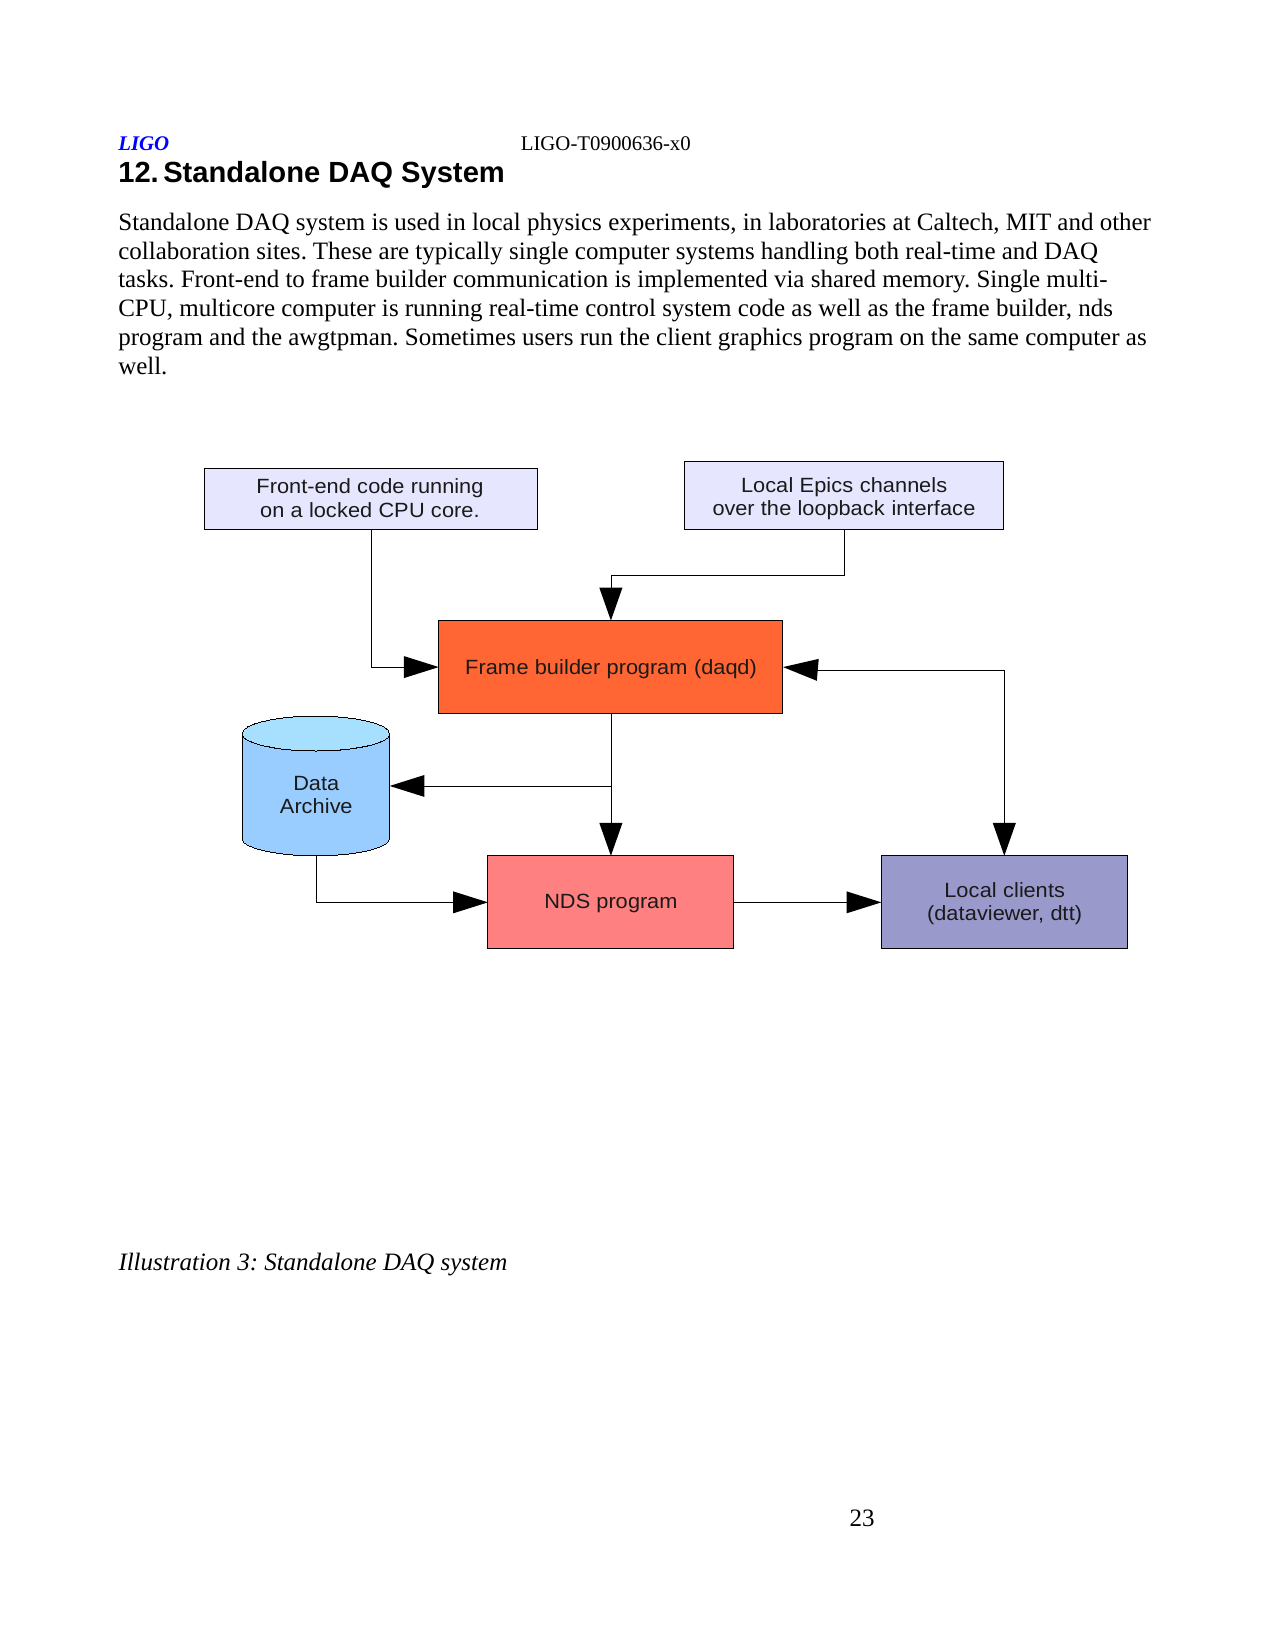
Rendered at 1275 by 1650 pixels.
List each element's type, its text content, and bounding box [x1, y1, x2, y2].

subtitle Standalone DAQ System [118, 155, 1157, 188]
text Illustration 3: Standalone DAQ system [118, 446, 1157, 1276]
text Standalone DAQ system is used in local physics experiments, in laboratories at Caltech, MIT and other collaboration sites. These are typically single computer systems handling both real-time and DAQ tasks. Front-end to frame builder communication is implemented via shared memory. Single multi-CPU, multicore computer is running real-time control system code as well as the frame builder, nds program and the awgtpman. Sometimes users run the client graphics program on the same computer as well. [118, 207, 1157, 379]
